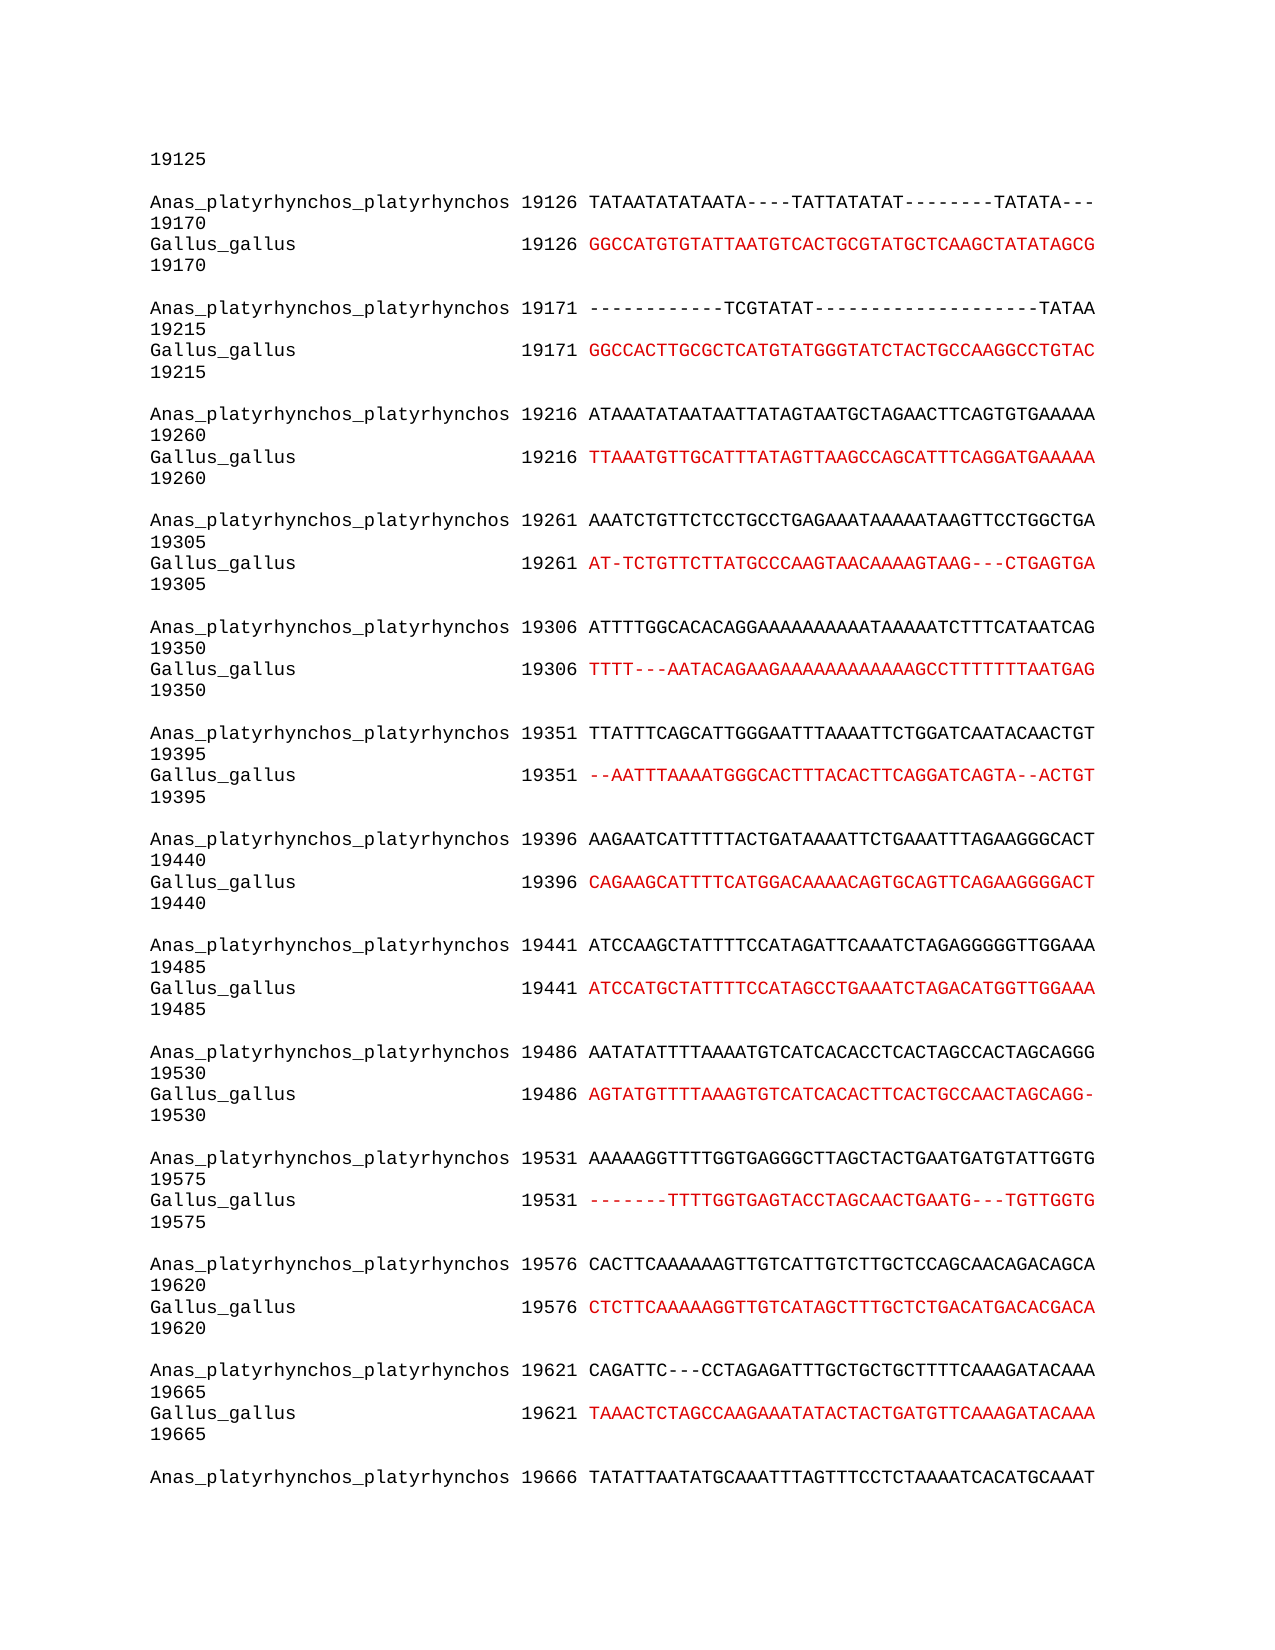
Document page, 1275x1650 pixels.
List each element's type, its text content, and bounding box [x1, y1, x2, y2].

text Gallus_gallus 19261 AT‑TCTGTTCTTATGCCCAAGTAACAAAAGTAAG‑‑‑CTGAGTGA 19305 [150, 554, 1125, 596]
text Anas_platyrhynchos_platyrhynchos 19531 AAAAAGGTTTTGGTGAGGGCTTAGCTACTGAATGATGTATTGGTG 19575 [150, 1149, 1125, 1191]
text Anas_platyrhynchos_platyrhynchos 19306 ATTTTGGCACACAGGAAAAAAAAAATAAAAATCTTTCATAATCAG 19350 [150, 617, 1125, 660]
text 19125 [150, 150, 1125, 171]
text Anas_platyrhynchos_platyrhynchos 19666 TATATTAATATGCAAATTTAGTTTCCTCTAAAATCACATGCAAAT [150, 1467, 1125, 1489]
text Gallus_gallus 19576 CTCTTCAAAAAGGTTGTCATAGCTTTGCTCTGACATGACACGACA 19620 [150, 1297, 1125, 1340]
text Gallus_gallus 19441 ATCCATGCTATTTTCCATAGCCTGAAATCTAGACATGGTTGGAAA 19485 [150, 979, 1125, 1021]
text Anas_platyrhynchos_platyrhynchos 19441 ATCCAAGCTATTTTCCATAGATTCAAATCTAGAGGGGGTTGGAAA 19485 [150, 936, 1125, 979]
text Anas_platyrhynchos_platyrhynchos 19621 CAGATTC‑‑‑CCTAGAGATTTGCTGCTGCTTTTCAAAGATACAAA 19665 [150, 1361, 1125, 1404]
text Anas_platyrhynchos_platyrhynchos 19351 TTATTTCAGCATTGGGAATTTAAAATTCTGGATCAATACAACTGT 19395 [150, 724, 1125, 766]
text Anas_platyrhynchos_platyrhynchos 19126 TATAATATATAATA‑‑‑‑TATTATATAT‑‑‑‑‑‑‑‑TATATA‑‑‑ 19170 [150, 192, 1125, 235]
text Anas_platyrhynchos_platyrhynchos 19396 AAGAATCATTTTTACTGATAAAATTCTGAAATTTAGAAGGGCACT 19440 [150, 830, 1125, 872]
text Anas_platyrhynchos_platyrhynchos 19261 AAATCTGTTCTCCTGCCTGAGAAATAAAAATAAGTTCCTGGCTGA 19305 [150, 511, 1125, 554]
text Gallus_gallus 19216 TTAAATGTTGCATTTATAGTTAAGCCAGCATTTCAGGATGAAAAA 19260 [150, 447, 1125, 490]
text Anas_platyrhynchos_platyrhynchos 19486 AATATATTTTAAAATGTCATCACACCTCACTAGCCACTAGCAGGG 19530 [150, 1042, 1125, 1085]
text Anas_platyrhynchos_platyrhynchos 19576 CACTTCAAAAAAGTTGTCATTGTCTTGCTCCAGCAACAGACAGCA 19620 [150, 1255, 1125, 1297]
text Anas_platyrhynchos_platyrhynchos 19216 ATAAATATAATAATTATAGTAATGCTAGAACTTCAGTGTGAAAAA 19260 [150, 405, 1125, 447]
text Gallus_gallus 19306 TTTT‑‑‑AATACAGAAGAAAAAAAAAAAAGCCTTTTTTTAATGAG 19350 [150, 660, 1125, 702]
text Gallus_gallus 19126 GGCCATGTGTATTAATGTCACTGCGTATGCTCAAGCTATATAGCG 19170 [150, 235, 1125, 277]
text Gallus_gallus 19621 TAAACTCTAGCCAAGAAATATACTACTGATGTTCAAAGATACAAA 19665 [150, 1404, 1125, 1446]
text Gallus_gallus 19171 GGCCACTTGCGCTCATGTATGGGTATCTACTGCCAAGGCCTGTAC 19215 [150, 341, 1125, 384]
text Gallus_gallus 19486 AGTATGTTTTAAAGTGTCATCACACTTCACTGCCAACTAGCAGG‑ 19530 [150, 1085, 1125, 1127]
text Gallus_gallus 19351 ‑‑AATTTAAAATGGGCACTTTACACTTCAGGATCAGTA‑‑ACTGT 19395 [150, 766, 1125, 809]
text Gallus_gallus 19531 ‑‑‑‑‑‑‑TTTTGGTGAGTACCTAGCAACTGAATG‑‑‑TGTTGGTG 19575 [150, 1191, 1125, 1234]
text Anas_platyrhynchos_platyrhynchos 19171 ‑‑‑‑‑‑‑‑‑‑‑‑TCGTATAT‑‑‑‑‑‑‑‑‑‑‑‑‑‑‑‑‑‑‑‑TATAA 19215 [150, 299, 1125, 341]
text Gallus_gallus 19396 CAGAAGCATTTTCATGGACAAAACAGTGCAGTTCAGAAGGGGACT 19440 [150, 872, 1125, 915]
